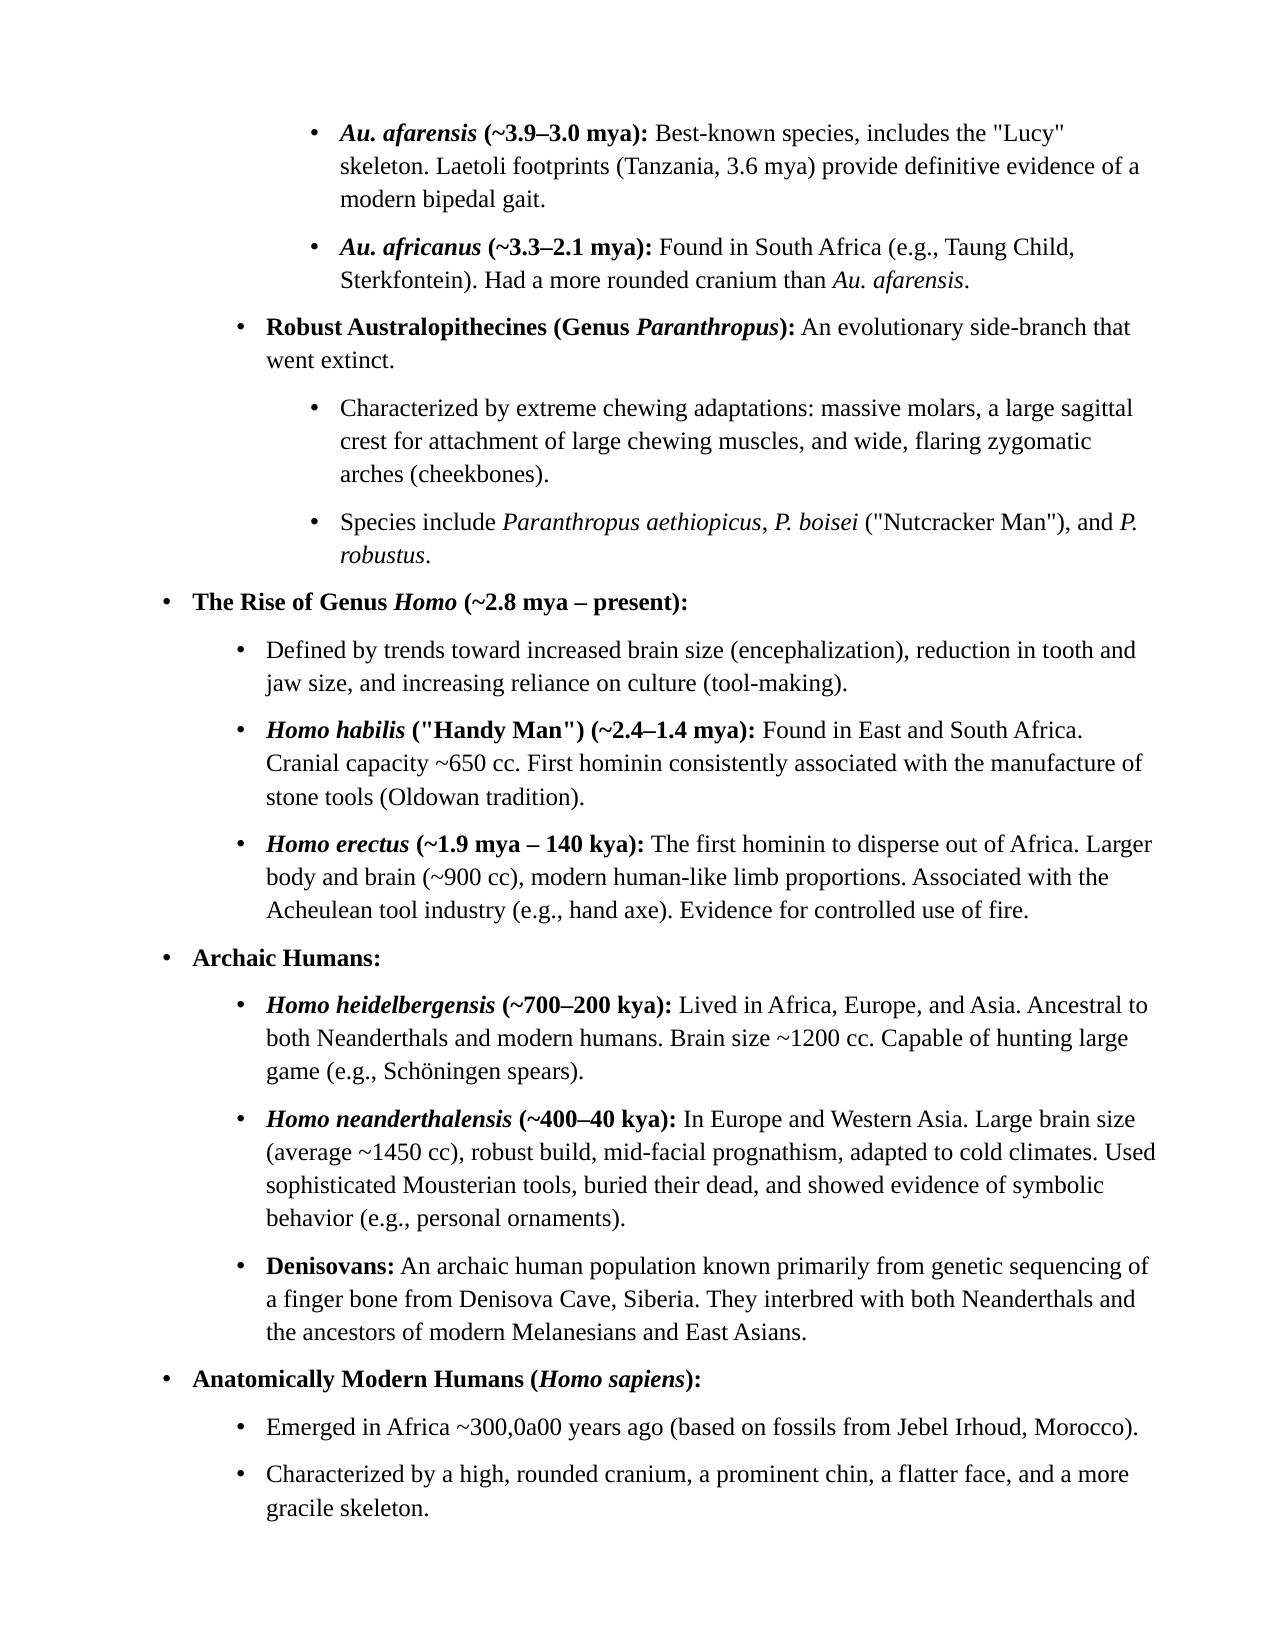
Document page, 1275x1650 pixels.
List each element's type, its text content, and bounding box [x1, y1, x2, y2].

list Denisovans: An archaic human population known primarily from genetic sequencing of a finger bone from Denisova Cave, Siberia. They interbred with both Neanderthals and the ancestors of modern Melanesians and East Asians. [236, 1251, 1157, 1346]
list Au. afarensis (~3.9–3.0 mya): Best-known species, includes the "Lucy" skeleton. Laetoli footprints (Tanzania, 3.6 mya) provide definitive evidence of a modern bipedal gait. [310, 118, 1157, 213]
list Characterized by a high, rounded cranium, a prominent chin, a flatter face, and a more gracile skeleton. [236, 1459, 1157, 1521]
list Anatomically Modern Humans (Homo sapiens): [162, 1364, 1157, 1393]
list Characterized by extreme chewing adaptations: massive molars, a large sagittal crest for attachment of large chewing muscles, and wide, flaring zygomatic arches (cheekbones). [310, 393, 1157, 488]
list Robust Australopithecines (Genus Paranthropus): An evolutionary side-branch that went extinct. [236, 312, 1157, 374]
list Au. africanus (~3.3–2.1 mya): Found in South Africa (e.g., Taung Child, Sterkfontein). Had a more rounded cranium than Au. afarensis. [310, 232, 1157, 293]
list Homo heidelbergensis (~700–200 kya): Lived in Africa, Europe, and Asia. Ancestral to both Neanderthals and modern humans. Brain size ~1200 cc. Capable of hunting large game (e.g., Schöningen spears). [236, 990, 1157, 1085]
list Archaic Humans: [162, 943, 1157, 972]
list Species include Paranthropus aethiopicus, P. boisei ("Nutcracker Man"), and P. robustus. [310, 507, 1157, 568]
list The Rise of Genus Homo (~2.8 mya – present): [162, 587, 1157, 616]
list Homo erectus (~1.9 mya – 140 kya): The first hominin to disperse out of Africa. Larger body and brain (~900 cc), modern human-like limb proportions. Associated with the Acheulean tool industry (e.g., hand axe). Evidence for controlled use of fire. [236, 829, 1157, 924]
list Homo neanderthalensis (~400–40 kya): In Europe and Western Asia. Large brain size (average ~1450 cc), robust build, mid-facial prognathism, adapted to cold climates. Used sophisticated Mousterian tools, buried their dead, and showed evidence of symbolic behavior (e.g., personal ornaments). [236, 1104, 1157, 1232]
list Defined by trends toward increased brain size (encephalization), reduction in tooth and jaw size, and increasing reliance on culture (tool-making). [236, 635, 1157, 697]
list Homo habilis ("Handy Man") (~2.4–1.4 mya): Found in East and South Africa. Cranial capacity ~650 cc. First hominin consistently associated with the manufacture of stone tools (Oldowan tradition). [236, 716, 1157, 810]
list Emerged in Africa ~300,0a00 years ago (based on fossils from Jebel Irhoud, Morocco). [236, 1412, 1157, 1441]
